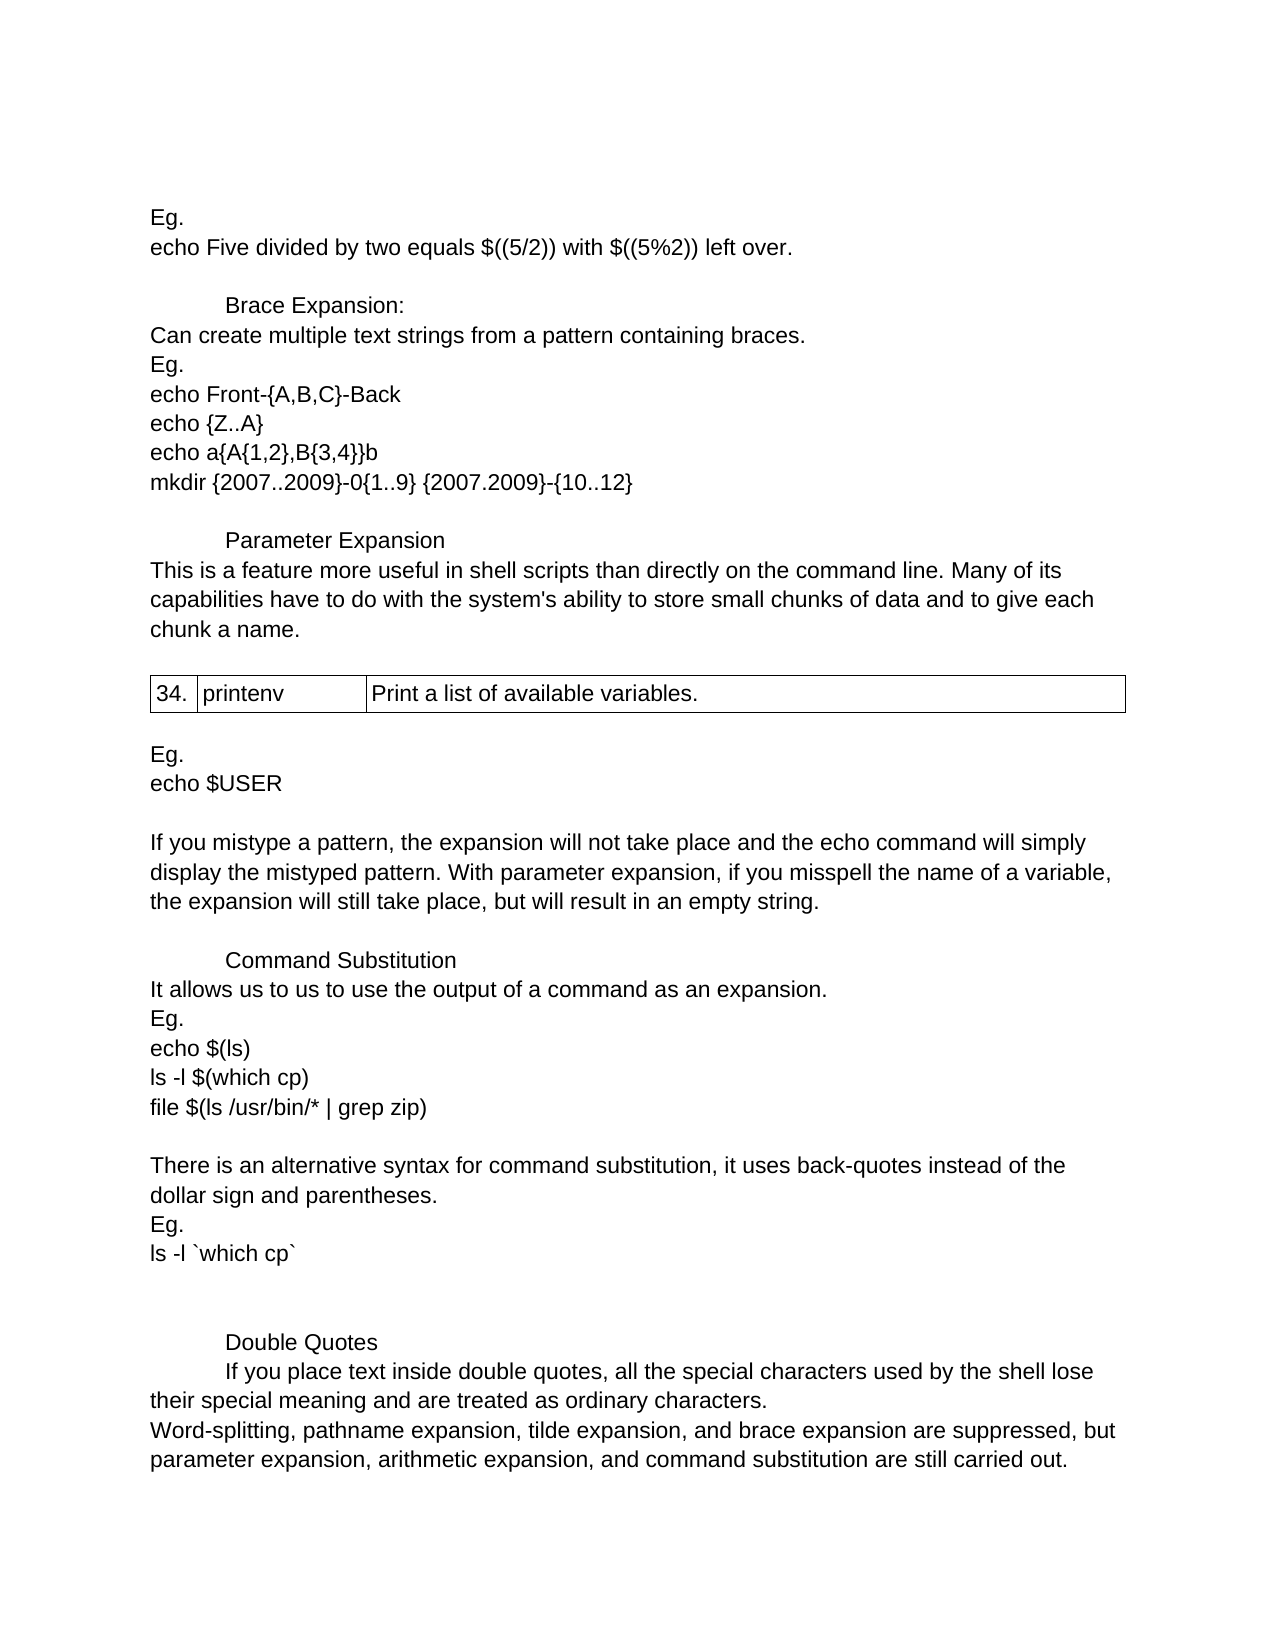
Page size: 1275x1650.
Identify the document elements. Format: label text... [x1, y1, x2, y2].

text echo Front-{A,B,C}-Back [150, 381, 1125, 407]
text There is an alternative syntax for command substitution, it uses back-quotes instead of the dollar sign and parentheses. [150, 1153, 1125, 1208]
text echo Five divided by two equals $((5/2)) with $((5%2)) left over. [150, 234, 1125, 260]
table_header Print a list of available variables. [367, 676, 1125, 712]
text echo a{A{1,2},B{3,4}}b [150, 440, 1125, 466]
text mkdir {2007..2009}-0{1..9} {2007.2009}-{10..12} [150, 469, 1125, 495]
table_header 34. [151, 676, 197, 712]
text Word-splitting, pathname expansion, tilde expansion, and brace expansion are suppressed, but parameter expansion, arithmetic expansion, and command substitution are still carried out. [150, 1417, 1125, 1472]
text Eg. [150, 1212, 1125, 1237]
text Eg. [150, 352, 1125, 378]
text If you place text inside double quotes, all the special characters used by the shell lose their special meaning and are treated as ordinary characters. [150, 1359, 1125, 1414]
text Parameter Expansion [150, 528, 1125, 554]
text Can create multiple text strings from a pattern containing braces. [150, 323, 1125, 348]
text Double Quotes [150, 1329, 1125, 1355]
text ls -l `which cp` [150, 1241, 1125, 1267]
text If you mistype a pattern, the expansion will not take place and the echo command will simply display the mistyped pattern. With parameter expansion, if you misspell the name of a variable, the expansion will still take place, but will result in an empty string. [150, 830, 1125, 914]
text ls -l $(which cp) [150, 1065, 1125, 1091]
text This is a feature more useful in shell scripts than directly on the command line. Many of its capabilities have to do with the system's ability to store small chunks of data and to give each chunk a name. [150, 558, 1125, 642]
text Brace Expansion: [150, 293, 1125, 319]
text It allows us to us to use the output of a command as an expansion. [150, 977, 1125, 1002]
text Eg. [150, 205, 1125, 231]
text Eg. [150, 1006, 1125, 1032]
text echo $USER [150, 771, 1125, 797]
table_header printenv [198, 676, 366, 712]
text Command Substitution [150, 947, 1125, 973]
text Eg. [150, 742, 1125, 767]
text echo {Z..A} [150, 411, 1125, 436]
text echo $(ls) [150, 1036, 1125, 1061]
text file $(ls /usr/bin/* | grep zip) [150, 1094, 1125, 1120]
